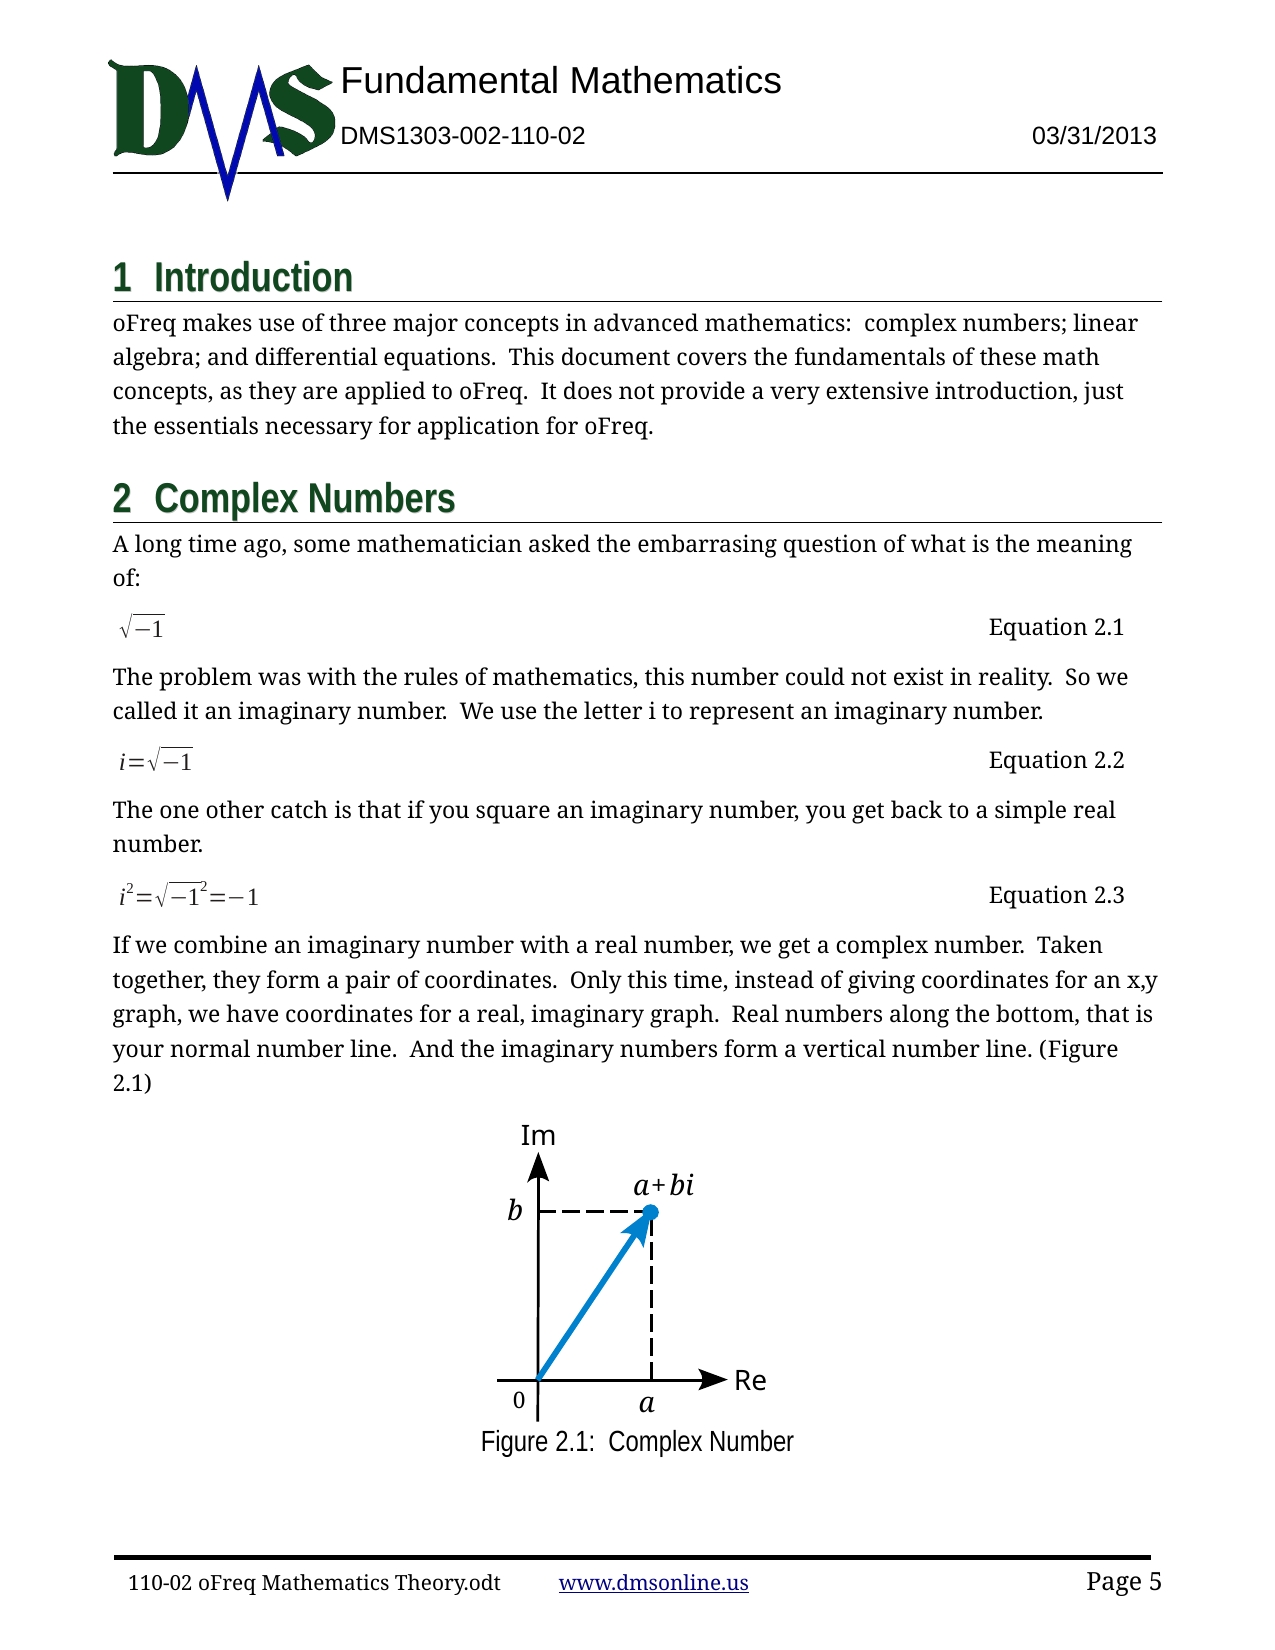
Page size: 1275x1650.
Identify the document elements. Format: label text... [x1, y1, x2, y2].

picture [105, 56, 338, 204]
text Equation 2.2 [112, 744, 1162, 776]
text If we combine an imaginary number with a real number, we get a complex number. Taken together, they form a pair of coordinates. Only this time, instead of giving coordinates for an x,y graph, we have coordinates for a real, imaginary graph. Real numbers along the bottom, that is your normal number line. And the imaginary numbers form a vertical number line. (Figure 2.1) [112, 929, 1162, 1098]
text Equation 2.1 [112, 611, 1162, 642]
text The problem was with the rules of mathematics, this number could not exist in reality. So we called it an imaginary number. We use the letter i to represent an imaginary number. [112, 661, 1162, 726]
subtitle Complex Numbers [112, 474, 1162, 523]
text oFreq makes use of three major concepts in advanced mathematics: complex numbers; linear algebra; and differential equations. This document covers the fundamentals of these math concepts, as they are applied to oFreq. It does not provide a very extensive introduction, just the essentials necessary for application for oFreq. [112, 306, 1162, 441]
text The one other catch is that if you square an imaginary number, you get back to a simple real number. [112, 794, 1162, 859]
text A long time ago, some mathematician asked the embarrasing question of what is the meaning of: [112, 527, 1162, 593]
subtitle Introduction [112, 253, 1162, 302]
text Figure 2.1: Complex Number [112, 1116, 1162, 1458]
text Equation 2.3 [112, 877, 1162, 911]
